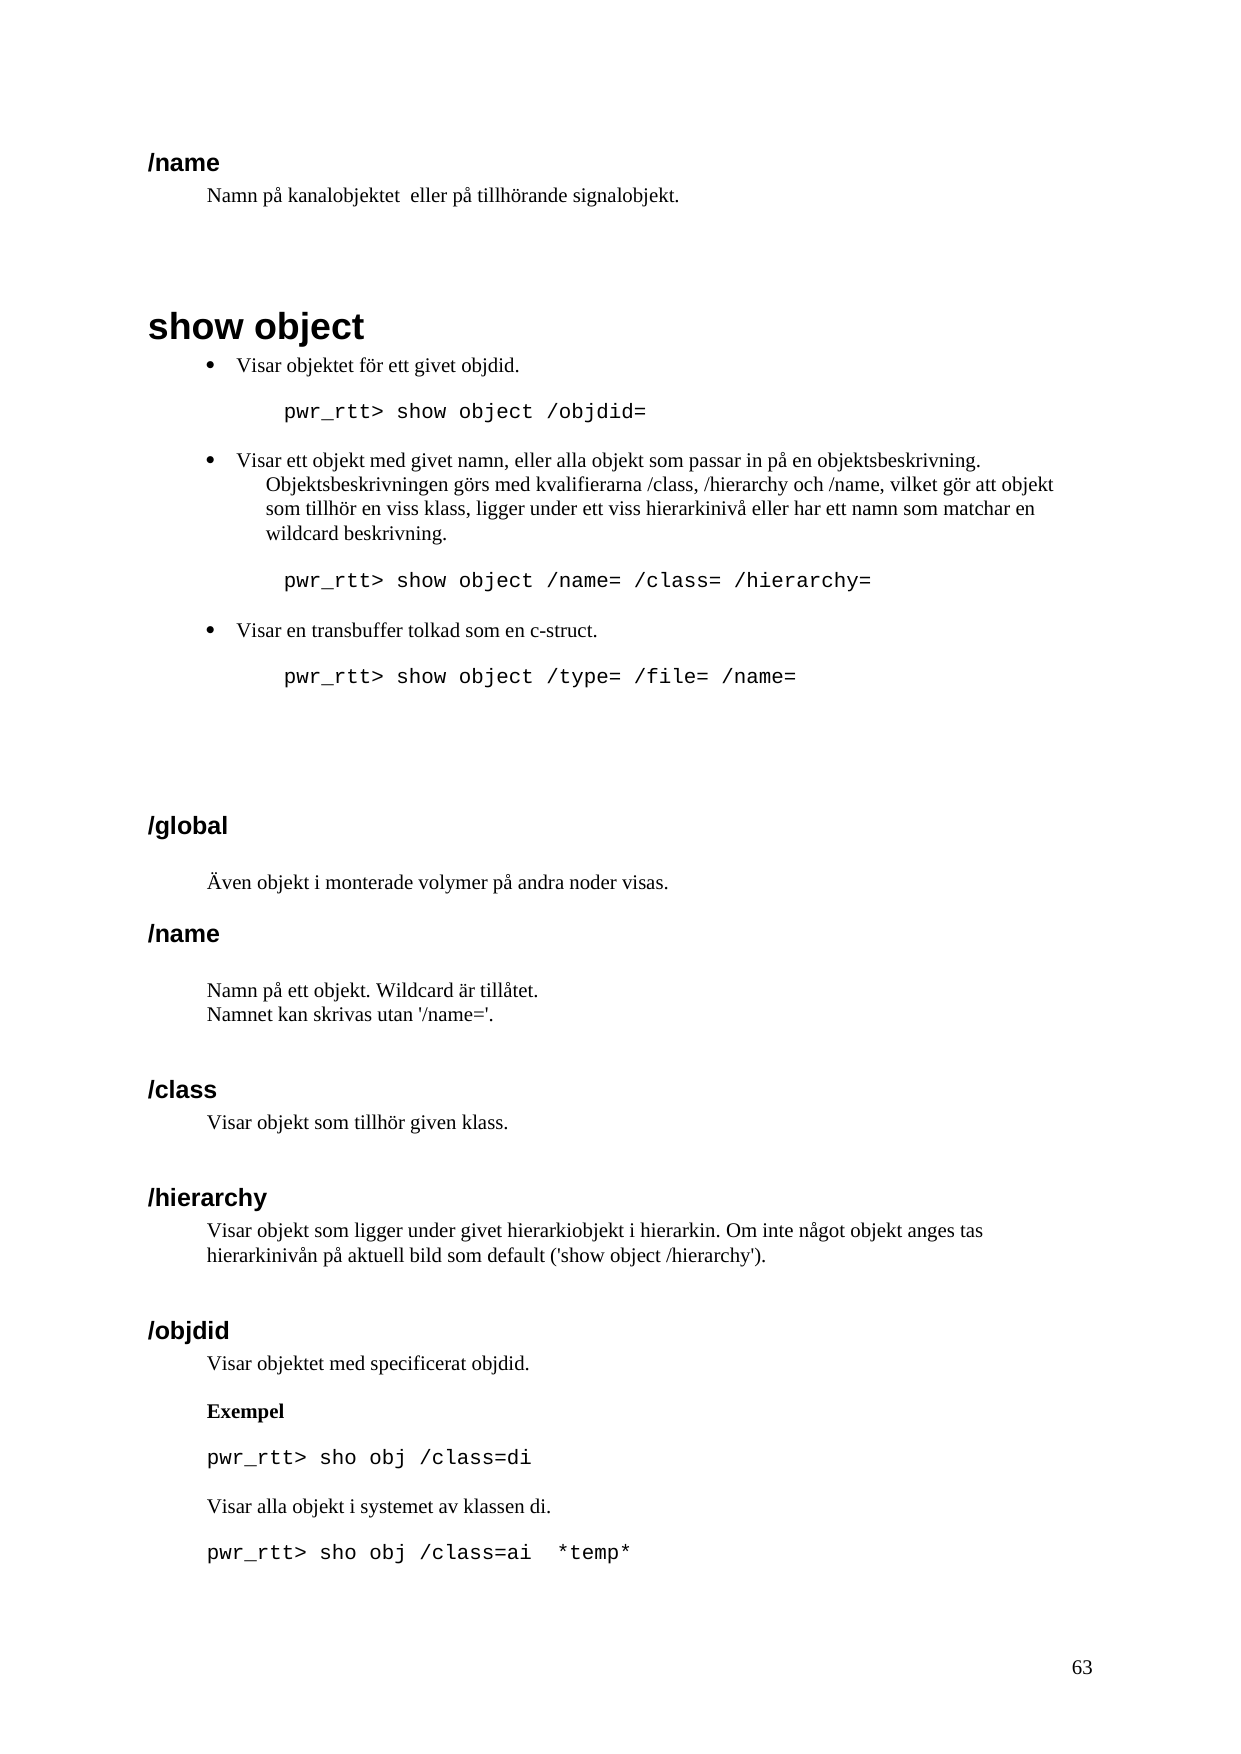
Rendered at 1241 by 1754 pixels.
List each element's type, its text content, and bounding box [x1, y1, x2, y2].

list pwr_rtt> show object /name= /class= /hierarchy= [207, 570, 1093, 594]
subtitle /class [148, 1075, 1093, 1104]
text Även objekt i monterade volymer på andra noder visas. [207, 870, 1093, 894]
text Visar objekt som ligger under givet hierarkiobjekt i hierarkin. Om inte något objekt anges tas hierarkinivån på aktuell bild som default ('show object /hierarchy'). [207, 1218, 1093, 1267]
text Visar objektet med specificerat objdid. [207, 1351, 1093, 1375]
text Namn på ett objekt. Wildcard är tillåtet. [207, 978, 1093, 1002]
list Visar ett objekt med givet namn, eller alla objekt som passar in på en objektsbeskrivning. Objektsbeskrivningen görs med kvalifierarna /class, /hierarchy och /name, vilket gör att objekt som tillhör en viss klass, ligger under ett viss hierarkinivå eller har ett namn som matchar en wildcard beskrivning. [207, 448, 1093, 546]
text Exempel [207, 1399, 1093, 1423]
text Visar objekt som tillhör given klass. [207, 1110, 1093, 1134]
subtitle show object [148, 304, 1093, 347]
subtitle /global [148, 811, 1093, 840]
list Visar en transbuffer tolkad som en c-struct. [207, 618, 1093, 642]
text pwr_rtt> sho obj /class=di [207, 1447, 1093, 1471]
subtitle /name [148, 148, 1093, 176]
text Namnet kan skrivas utan '/name='. [207, 1002, 1093, 1026]
subtitle /hierarchy [148, 1183, 1093, 1212]
text Visar alla objekt i systemet av klassen di. [207, 1494, 1093, 1518]
text Namn på kanalobjektet eller på tillhörande signalobjekt. [207, 183, 1093, 207]
list pwr_rtt> show object /objdid= [207, 401, 1093, 424]
list Visar objektet för ett givet objdid. [207, 353, 1093, 377]
text pwr_rtt> show object /type= /file= /name= [207, 666, 1093, 690]
subtitle /objdid [148, 1316, 1093, 1344]
subtitle /name [148, 919, 1093, 948]
text pwr_rtt> sho obj /class=ai *temp* [207, 1542, 1093, 1566]
